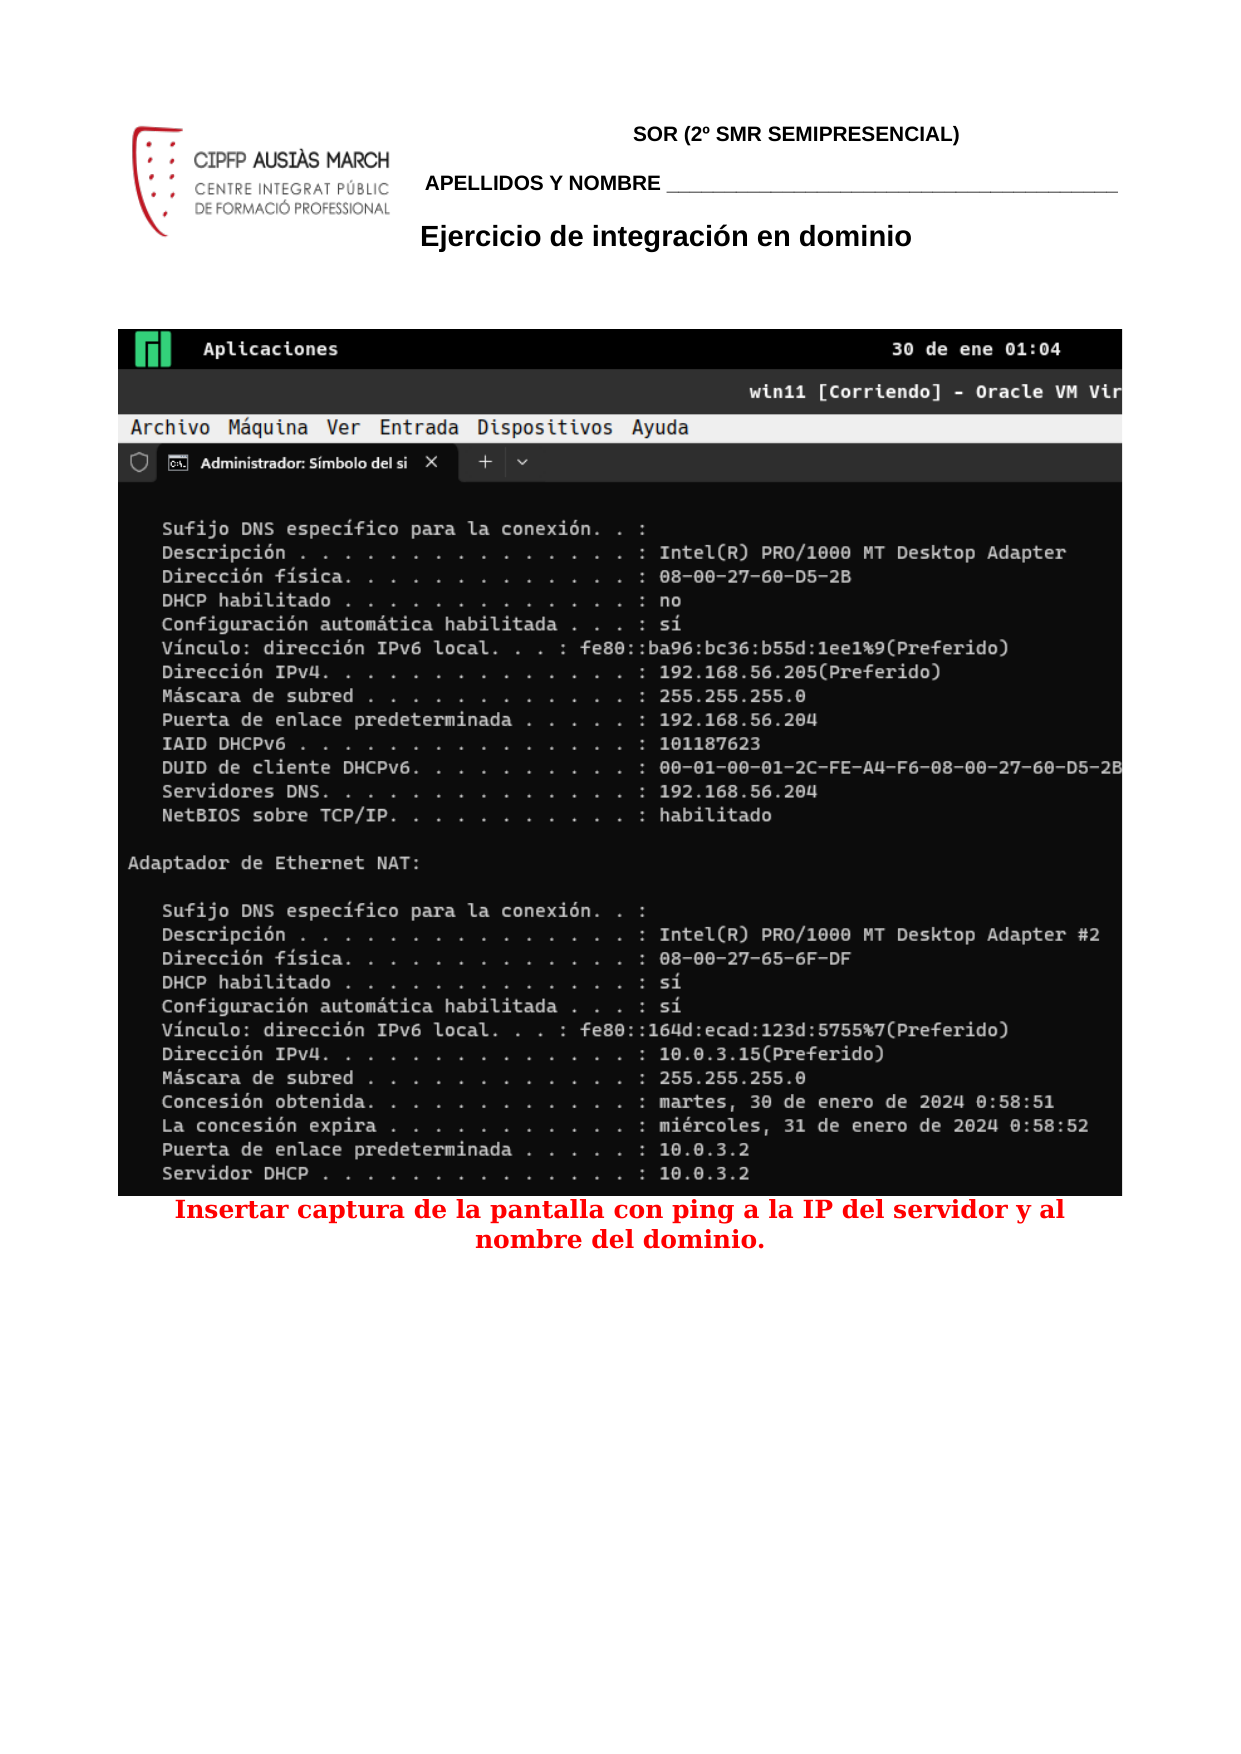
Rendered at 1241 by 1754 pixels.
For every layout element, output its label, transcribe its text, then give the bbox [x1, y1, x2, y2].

picture [119, 117, 402, 249]
text Insertar captura de la pantalla con ping a la IP del servidor y al nombre del dominio. [118, 1196, 1122, 1254]
picture [118, 329, 1123, 1196]
